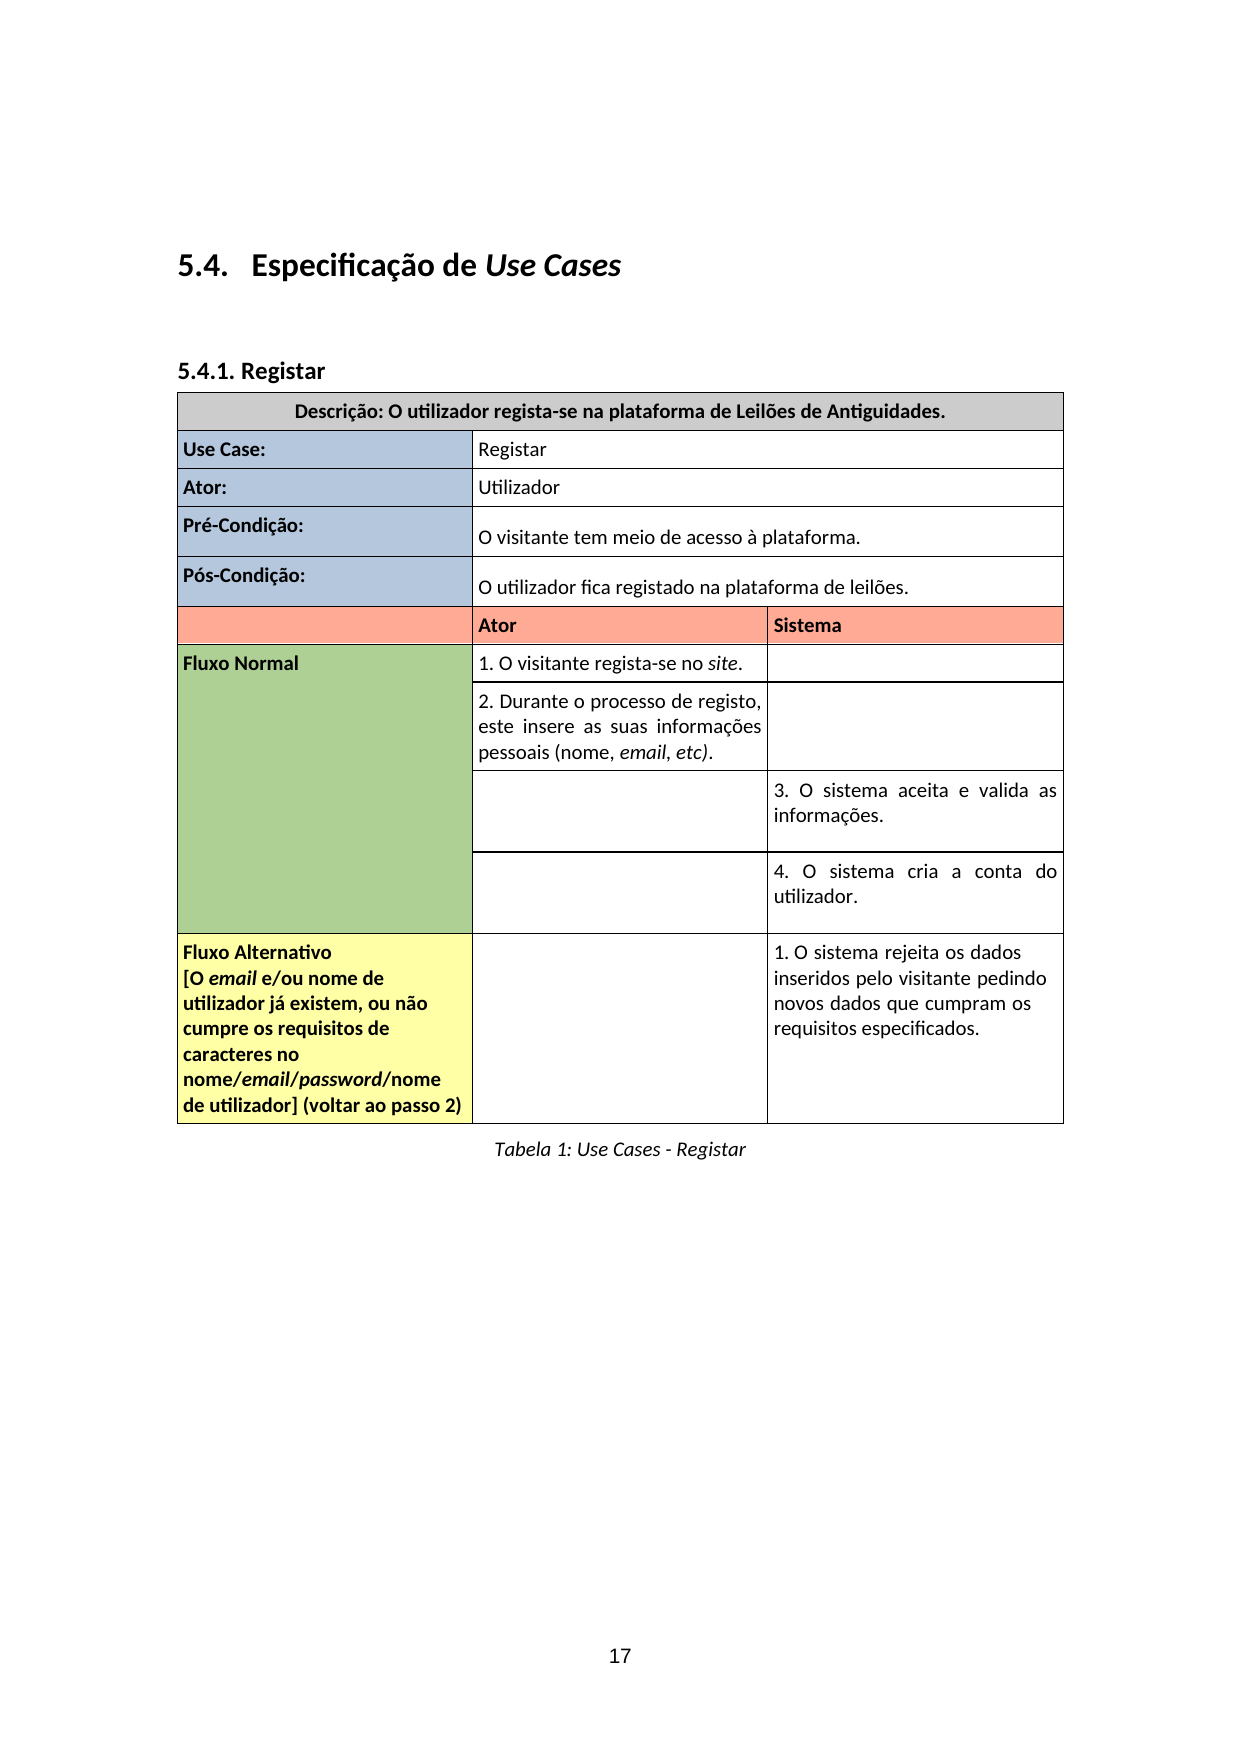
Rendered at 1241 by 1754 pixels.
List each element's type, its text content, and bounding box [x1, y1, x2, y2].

table_cell 3. O sistema aceita e valida as informações. [768, 771, 1063, 851]
table_cell [178, 607, 472, 643]
table_cell 1. O visitante regista-se no site. [473, 645, 767, 681]
table_cell Registar [473, 431, 1063, 468]
table_cell 2. Durante o processo de registo, este insere as suas informações pessoais (nome, email, etc). [473, 683, 767, 770]
subtitle 5.4.1. Registar [177, 355, 1063, 386]
table_header Descrição: O utilizador regista-se na plataforma de Leilões de Antiguidades. [178, 393, 1063, 430]
table_cell Fluxo Alternativo [O email e/ou nome de utilizador já existem, ou não cumpre os requisitos de caracteres no nome/email/password/nome de utilizador] (voltar ao passo 2) [178, 934, 472, 1123]
table_cell Pré-Condição: [178, 507, 472, 556]
table_cell Sistema [768, 607, 1063, 643]
table_cell [473, 771, 767, 851]
table_cell Utilizador [473, 469, 1063, 506]
table_cell Ator: [178, 469, 472, 506]
table_cell Use Case: [178, 431, 472, 468]
subtitle Especificação de Use Cases [177, 244, 1063, 285]
text Tabela 1: Use Cases - Registar [177, 1137, 1063, 1162]
table_cell [473, 934, 767, 1123]
table_cell O visitante tem meio de acesso à plataforma. [473, 507, 1063, 556]
table_cell [473, 853, 767, 933]
table_cell 1. O sistema rejeita os dados inseridos pelo visitante pedindo novos dados que cumpram os requisitos especificados. [768, 934, 1063, 1123]
table_cell Fluxo Normal [178, 645, 472, 933]
table_cell O utilizador fica registado na plataforma de leilões. [473, 557, 1063, 606]
table_cell 4. O sistema cria a conta do utilizador. [768, 853, 1063, 933]
table_cell [768, 683, 1063, 770]
table_cell [768, 645, 1063, 681]
table_cell Ator [473, 607, 767, 643]
table_cell Pós-Condição: [178, 557, 472, 606]
